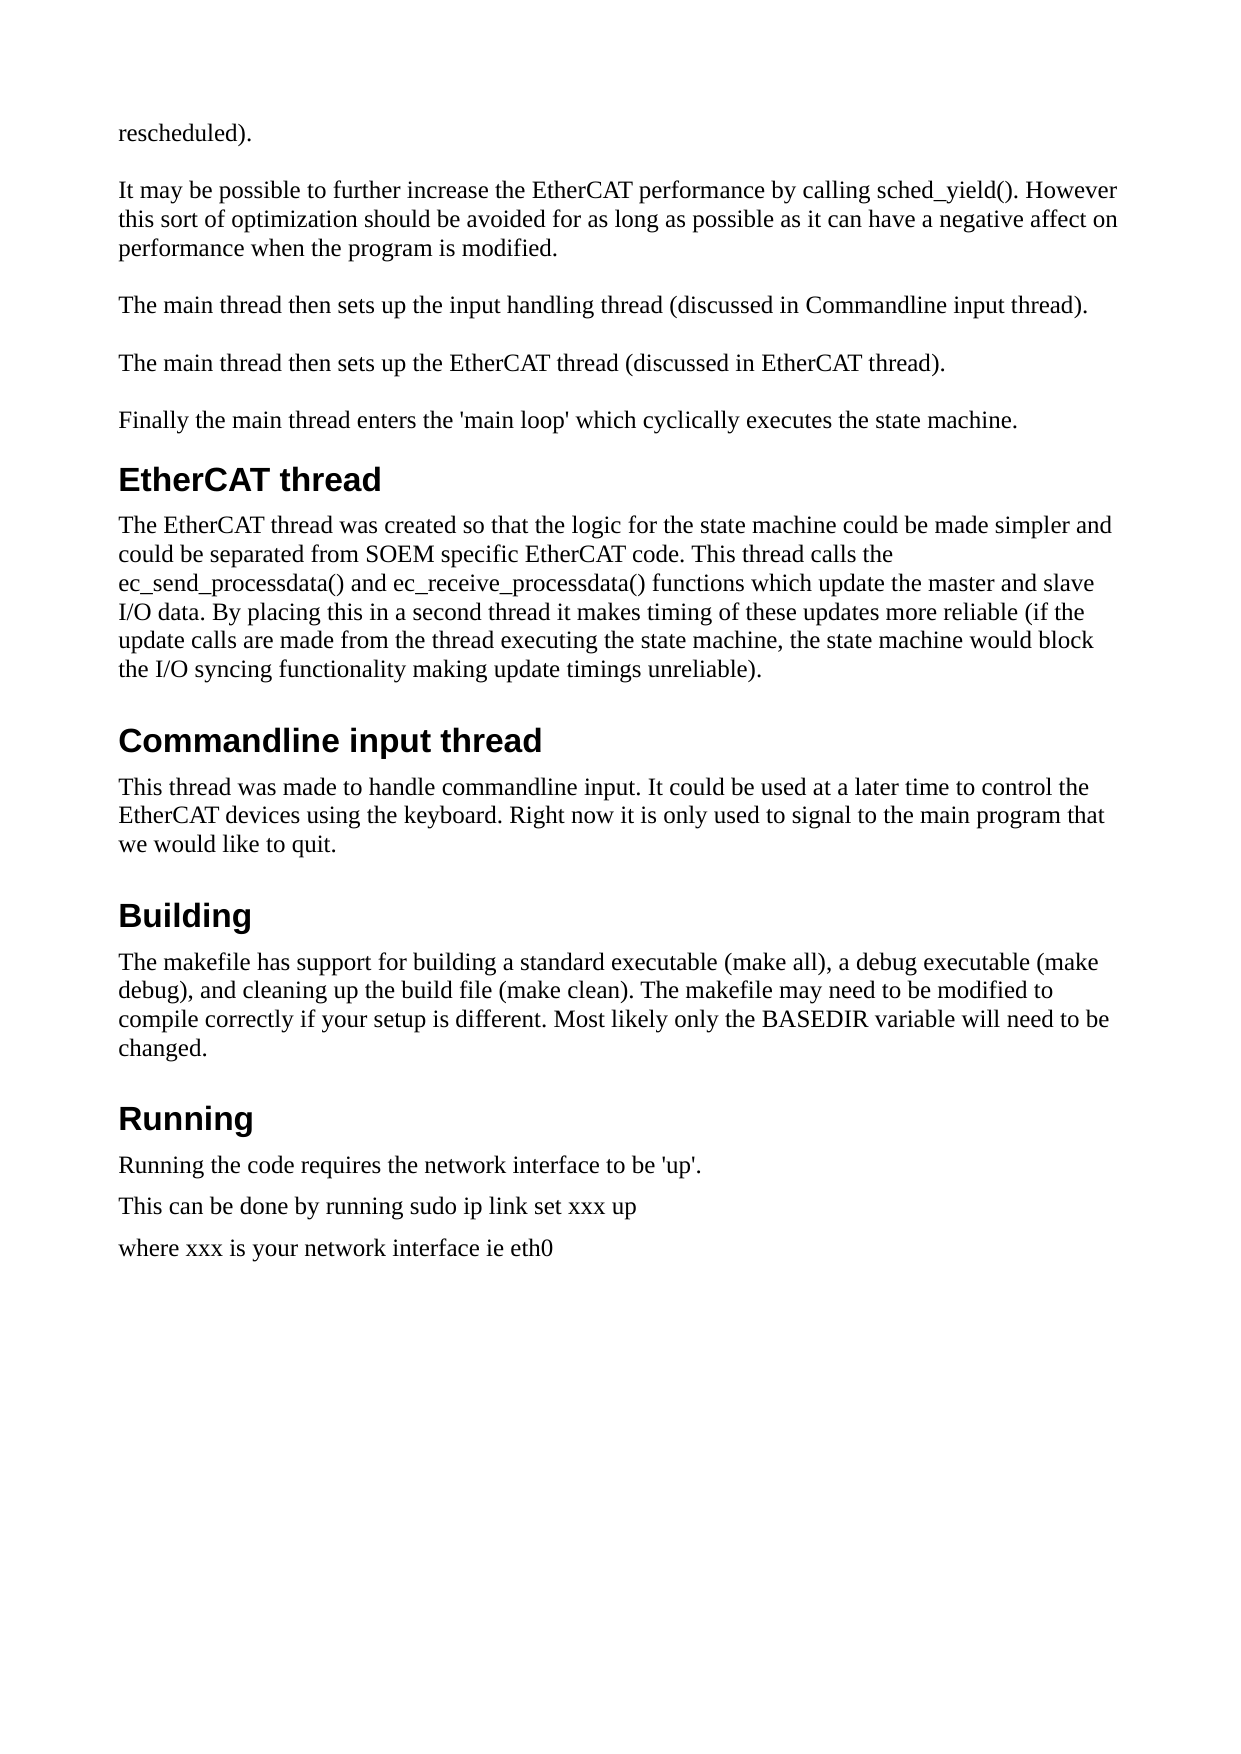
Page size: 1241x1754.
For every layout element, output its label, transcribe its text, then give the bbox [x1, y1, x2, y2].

text This thread was made to handle commandline input. It could be used at a later time to control the EtherCAT devices using the keyboard. Right now it is only used to signal to the main program that we would like to quit. [118, 772, 1122, 858]
subtitle Building [118, 895, 1122, 934]
subtitle Running [118, 1099, 1122, 1138]
text rescheduled). [118, 118, 1122, 147]
text The main thread then sets up the EtherCAT thread (discussed in EtherCAT thread). [118, 348, 1122, 377]
text This can be done by running sudo ip link set xxx up [118, 1191, 1122, 1220]
text Running the code requires the network interface to be 'up'. [118, 1150, 1122, 1179]
subtitle EtherCAT thread [118, 459, 1122, 498]
subtitle Commandline input thread [118, 721, 1122, 759]
text where xxx is your network interface ie eth0 [118, 1233, 1122, 1261]
text Finally the main thread enters the 'main loop' which cyclically executes the state machine. [118, 406, 1122, 434]
text The EtherCAT thread was created so that the logic for the state machine could be made simpler and could be separated from SOEM specific EtherCAT code. This thread calls the ec_send_processdata() and ec_receive_processdata() functions which update the master and slave I/O data. By placing this in a second thread it makes timing of these updates more reliable (if the update calls are made from the thread executing the state machine, the state machine would block the I/O syncing functionality making update timings unreliable). [118, 511, 1122, 683]
text The makefile has support for building a standard executable (make all), a debug executable (make debug), and cleaning up the build file (make clean). The makefile may need to be modified to compile correctly if your setup is different. Most likely only the BASEDIR variable will need to be changed. [118, 947, 1122, 1062]
text The main thread then sets up the input handling thread (discussed in Commandline input thread). [118, 291, 1122, 319]
text It may be possible to further increase the EtherCAT performance by calling sched_yield(). However this sort of optimization should be avoided for as long as possible as it can have a negative affect on performance when the program is modified. [118, 176, 1122, 262]
